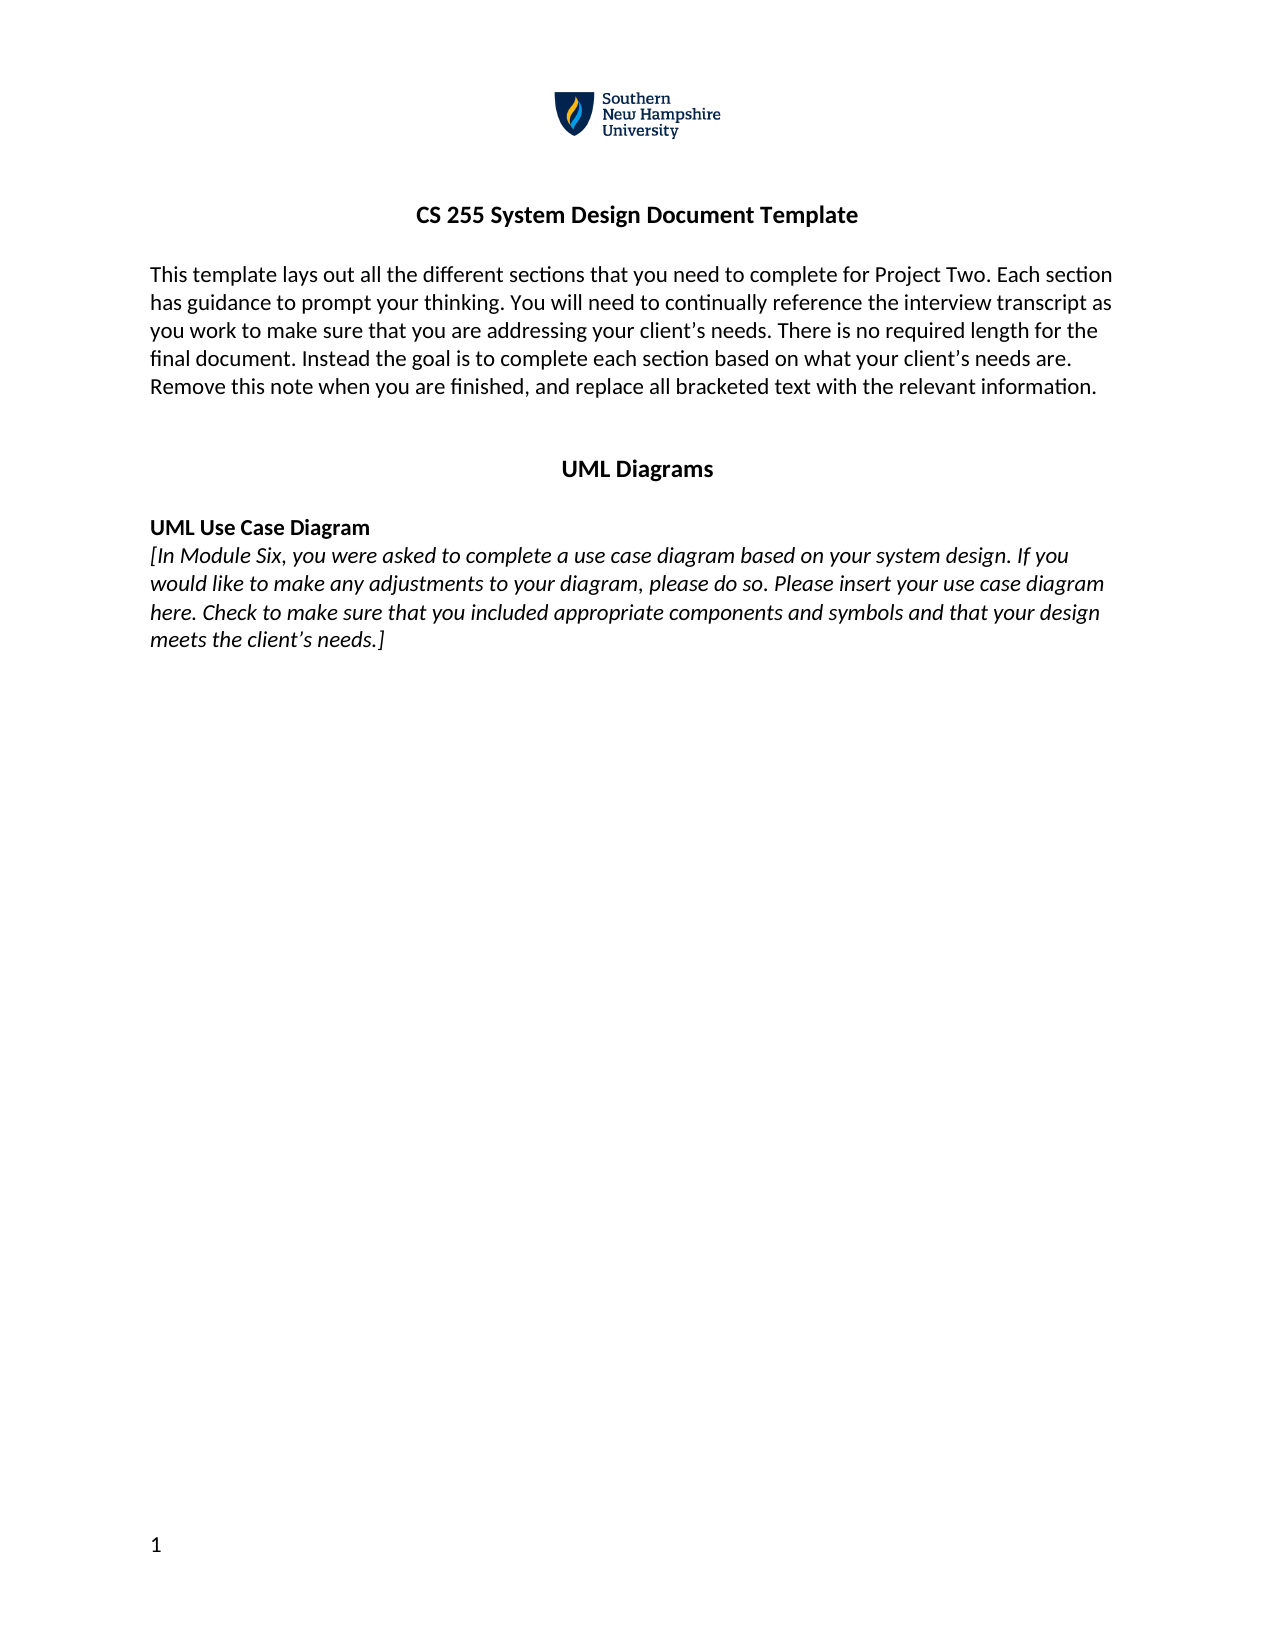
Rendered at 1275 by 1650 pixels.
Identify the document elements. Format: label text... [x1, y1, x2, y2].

subtitle CS 255 System Design Document Template [150, 199, 1125, 229]
subtitle UML Use Case Diagram [150, 513, 1125, 542]
text This template lays out all the different sections that you need to complete for Project Two. Each section has guidance to prompt your thinking. You will need to continually reference the interview transcript as you work to make sure that you are addressing your client’s needs. There is no required length for the final document. Instead the goal is to complete each section based on what your client’s needs are. Remove this note when you are finished, and replace all bracketed text with the relevant information. [150, 260, 1125, 400]
text [In Module Six, you were asked to complete a use case diagram based on your system design. If you would like to make any adjustments to your diagram, please do so. Please insert your use case diagram here. Check to make sure that you included appropriate components and symbols and that your design meets the client’s needs.] [150, 542, 1125, 654]
subtitle UML Diagrams [150, 453, 1125, 483]
picture [546, 75, 729, 154]
